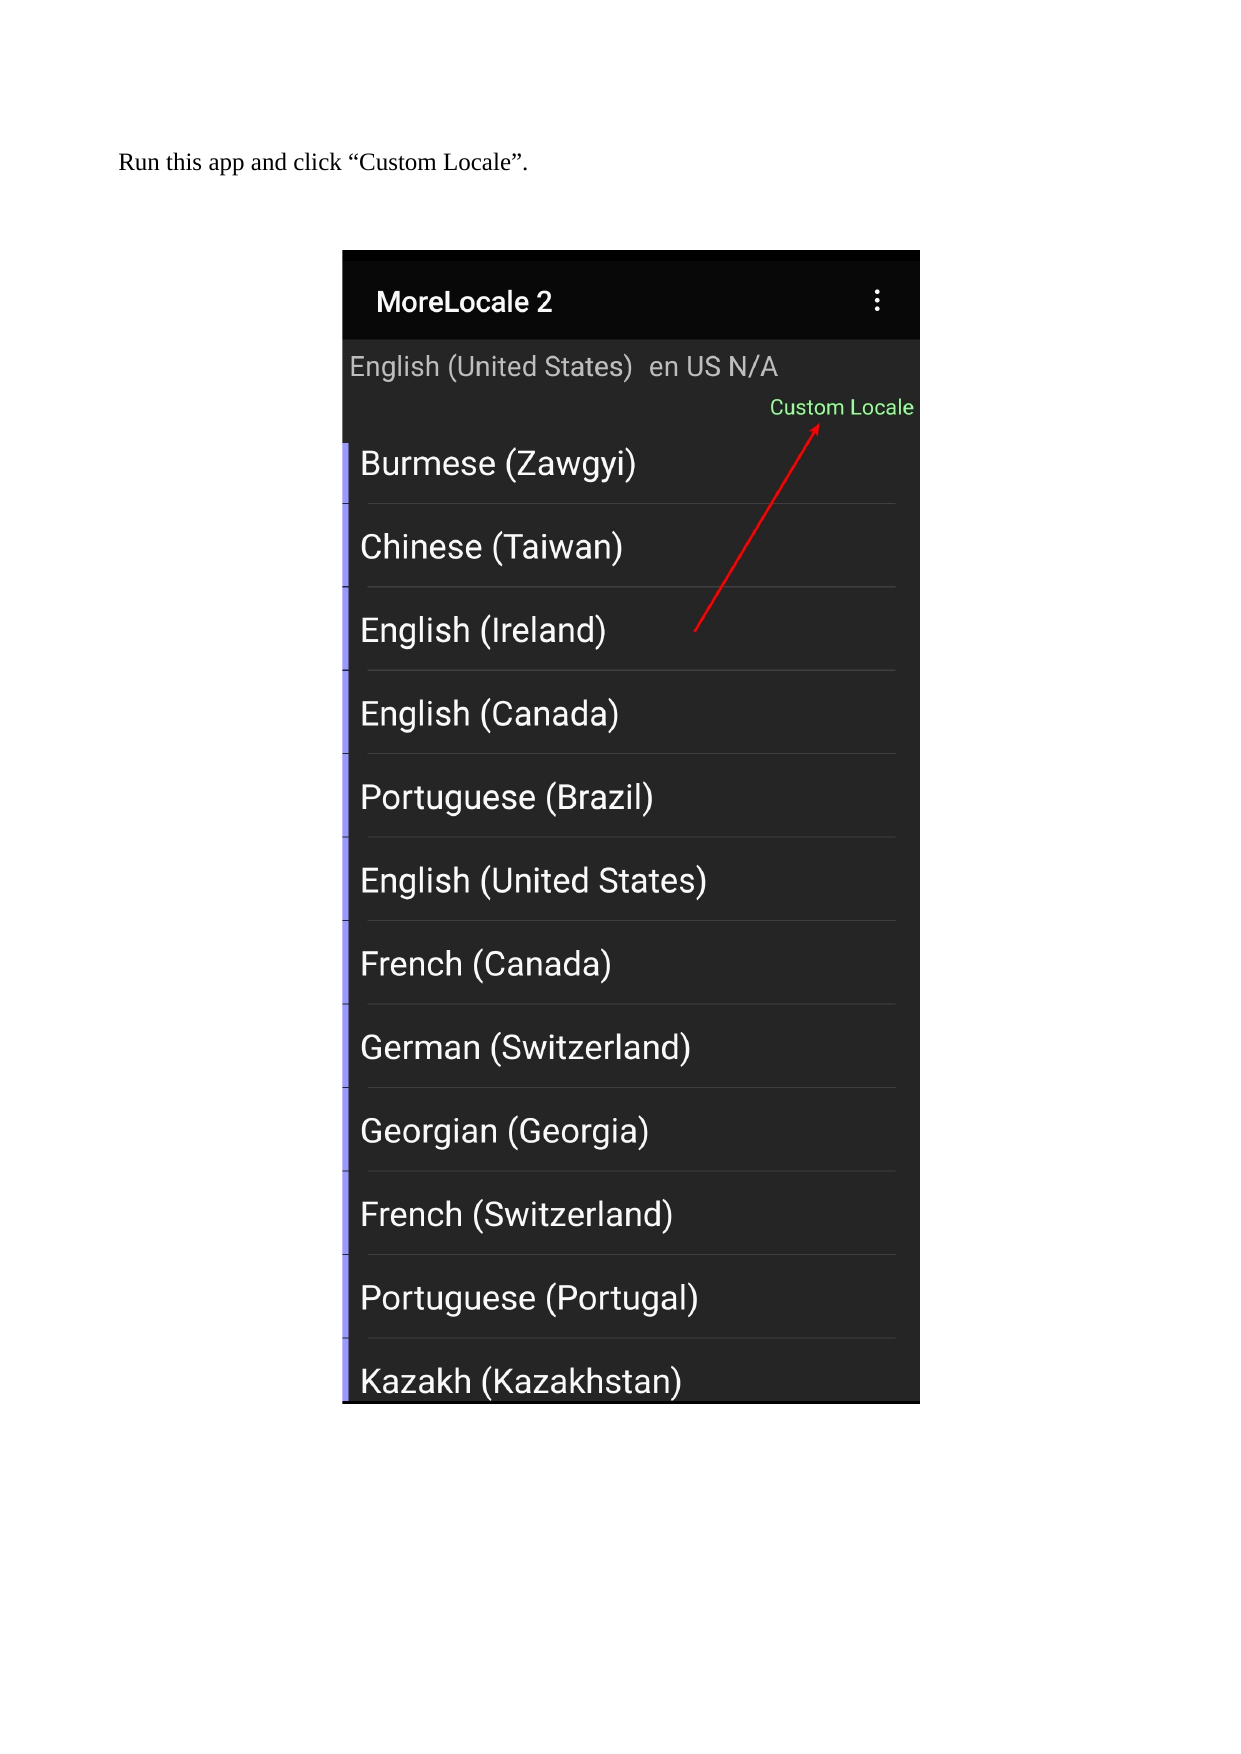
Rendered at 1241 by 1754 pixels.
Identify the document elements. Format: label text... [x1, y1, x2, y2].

text Run this app and click “Custom Locale”. [118, 147, 1122, 176]
picture [342, 250, 920, 1404]
